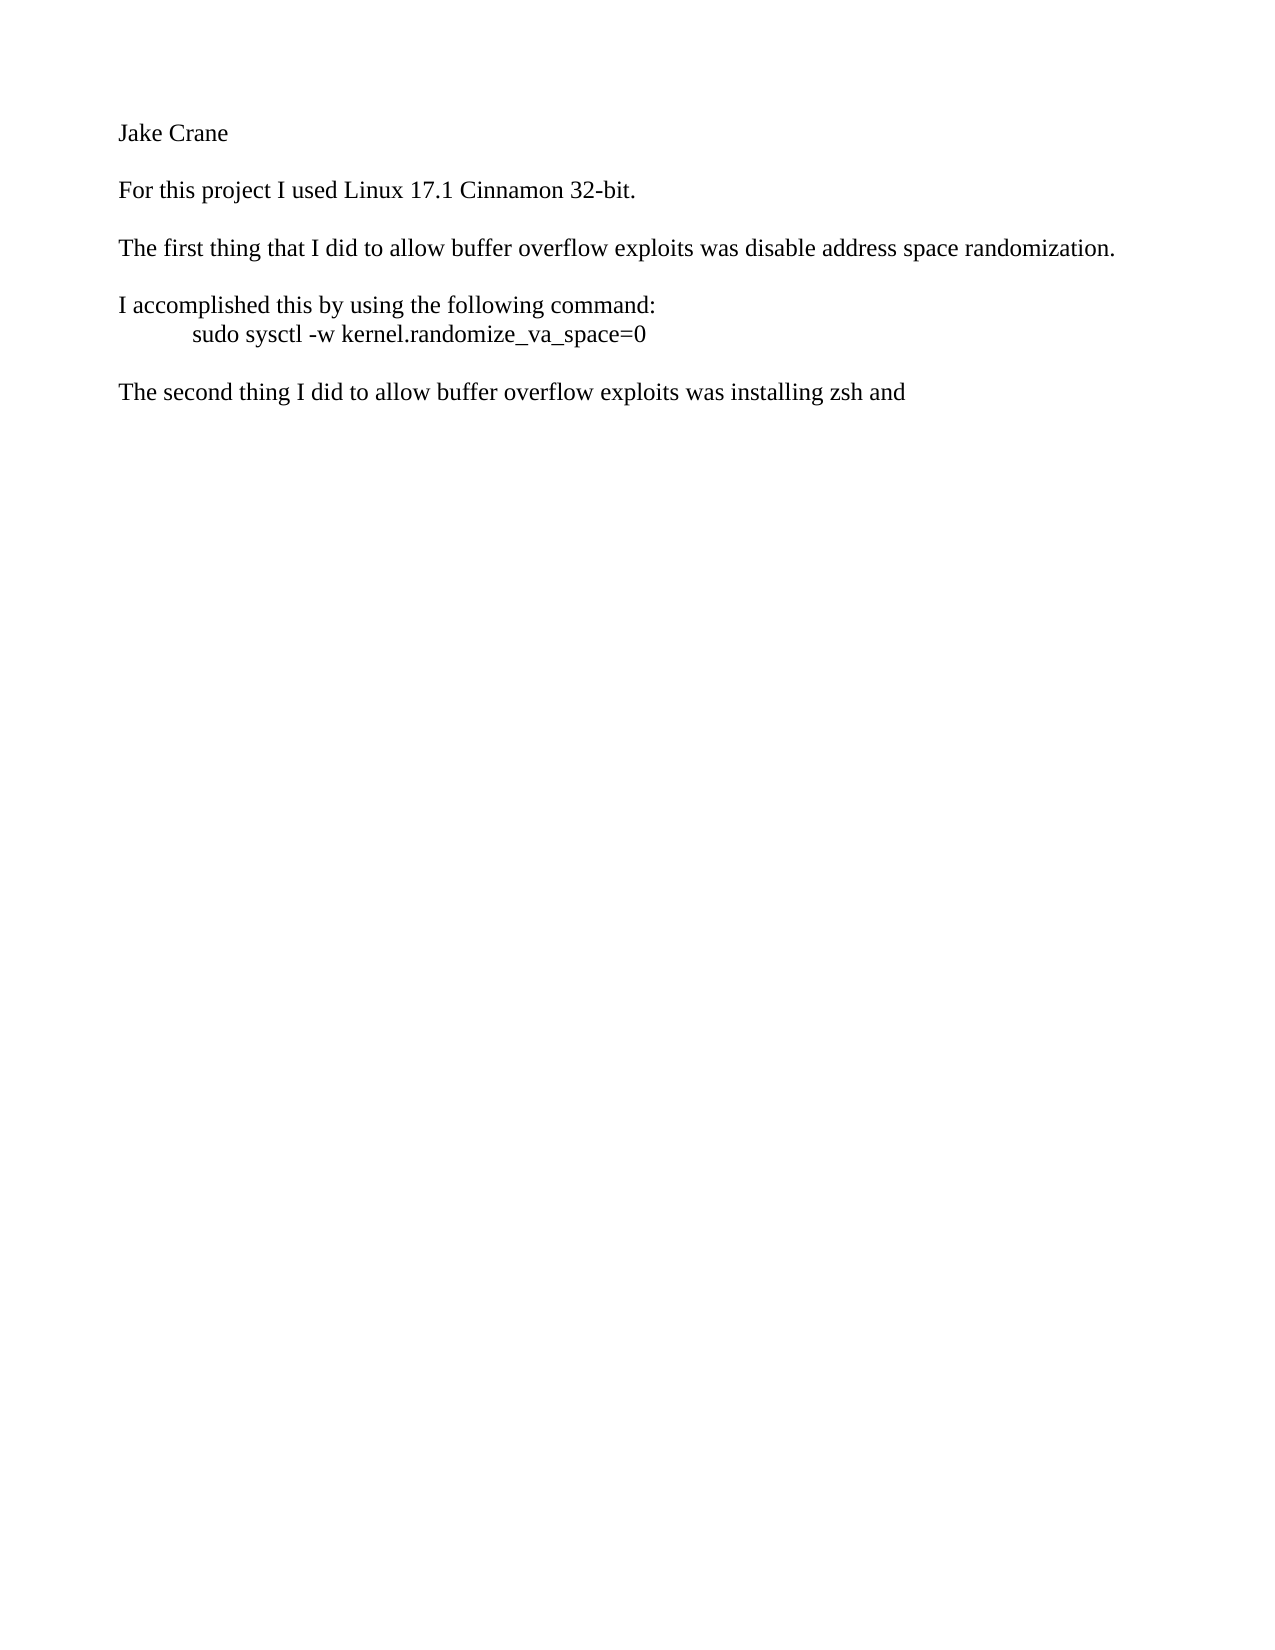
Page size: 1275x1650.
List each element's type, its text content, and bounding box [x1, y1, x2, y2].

text The second thing I did to allow buffer overflow exploits was installing zsh and [118, 377, 1157, 406]
text I accomplished this by using the following command: [118, 291, 1157, 319]
text Jake Crane [118, 118, 1157, 147]
text For this project I used Linux 17.1 Cinnamon 32-bit. [118, 176, 1157, 204]
text The first thing that I did to allow buffer overflow exploits was disable address space randomization. [118, 233, 1157, 262]
text sudo sysctl -w kernel.randomize_va_space=0 [118, 319, 1157, 348]
